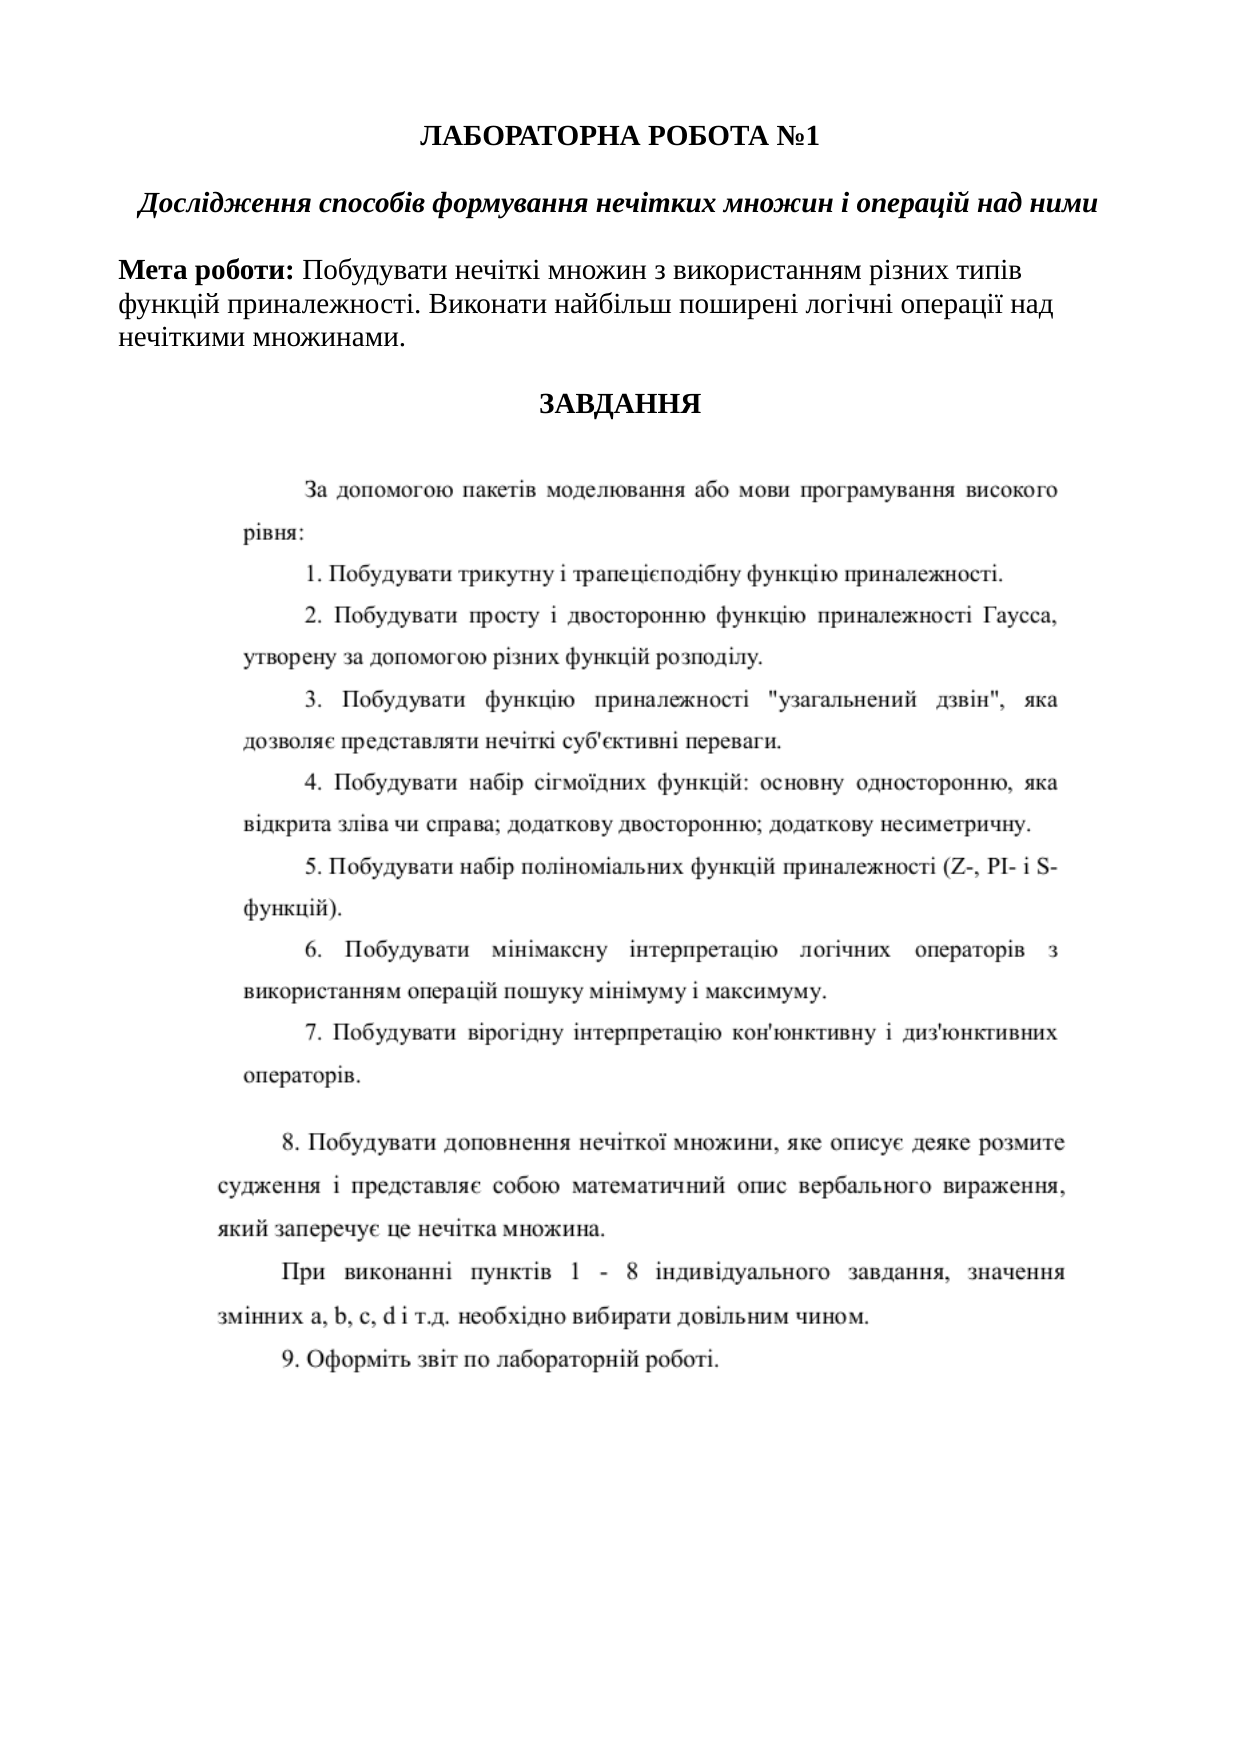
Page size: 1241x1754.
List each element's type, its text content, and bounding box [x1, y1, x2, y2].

text [118, 420, 1122, 1594]
text Мета роботи: Побудувати нечіткі множин з використанням різних типів функцій приналежності. Виконати найбільш поширені логічні операції над нечіткими множинами. [118, 252, 1122, 353]
picture [172, 470, 1103, 1424]
text ЛАБОРАТОРНА РОБОТА №1 [118, 118, 1122, 152]
text ЗАВДАННЯ [118, 386, 1122, 420]
text Дослідження способів формування нечітких множин і операцій над ними [118, 185, 1122, 219]
